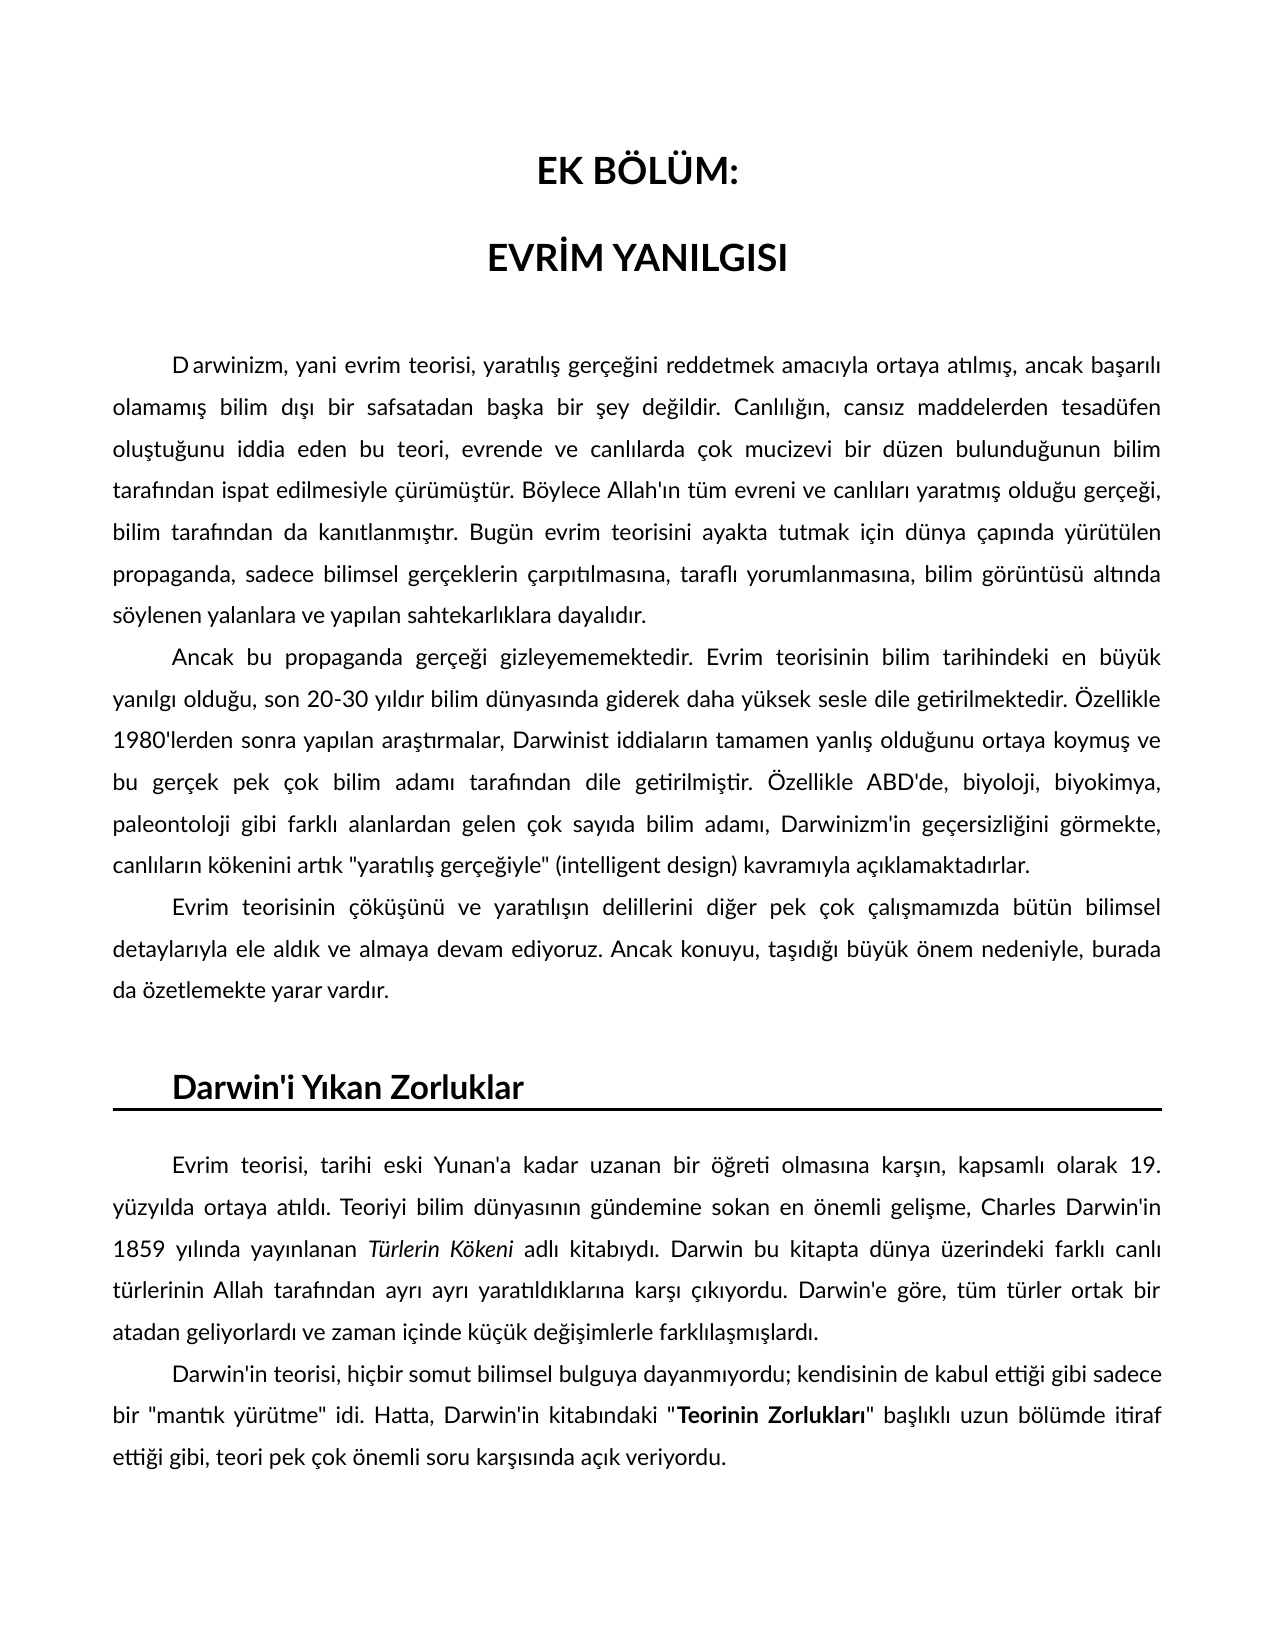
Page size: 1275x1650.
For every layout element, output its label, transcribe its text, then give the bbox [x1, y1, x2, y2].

text Darwin'i Yıkan Zorluklar [112, 1066, 1162, 1111]
text Ancak bu propaganda gerçeği gizleyememektedir. Evrim teorisinin bilim tarihindeki en büyük yanılgı olduğu, son 20-30 yıldır bilim dünyasında giderek daha yüksek sesle dile getirilmektedir. Özellikle 1980'lerden sonra yapılan araştırmalar, Darwinist iddiaların tamamen yanlış olduğunu ortaya koymuş ve bu gerçek pek çok bilim adamı tarafından dile getirilmiştir. Özellikle ABD'de, biyoloji, biyokimya, paleontoloji gibi farklı alanlardan gelen çok sayıda bilim adamı, Darwinizm'in geçersizliğini görmekte, canlıların kökenini artık "yaratılış gerçeğiyle" (intelligent design) kavramıyla açıklamaktadırlar. [112, 632, 1162, 882]
text Evrim teorisi, tarihi eski Yunan'a kadar uzanan bir öğreti olmasına karşın, kapsamlı olarak 19. yüzyılda ortaya atıldı. Teoriyi bilim dünyasının gündemine sokan en önemli gelişme, Charles Darwin'in 1859 yılında yayınlanan Türlerin Kökeni adlı kitabıydı. Darwin bu kitapta dünya üzerindeki farklı canlı türlerinin Allah tarafından ayrı ayrı yaratıldıklarına karşı çıkıyordu. Darwin'e göre, tüm türler ortak bir atadan geliyorlardı ve zaman içinde küçük değişimlerle farklılaşmışlardı. [112, 1140, 1162, 1349]
text EK BÖLÜM: [112, 148, 1162, 193]
text Evrim teorisinin çöküşünü ve yaratılışın delillerini diğer pek çok çalışmamızda bütün bilimsel detaylarıyla ele aldık ve almaya devam ediyoruz. Ancak konuyu, taşıdığı büyük önem nedeniyle, burada da özetlemekte yarar vardır. [112, 882, 1162, 1007]
text EVRİM YANILGISI [112, 238, 1162, 279]
text Darwinizm, yani evrim teorisi, yaratılış gerçeğini reddetmek amacıyla ortaya atılmış, ancak başarılı olamamış bilim dışı bir safsatadan başka bir şey değildir. Canlılığın, cansız maddelerden tesadüfen oluştuğunu iddia eden bu teori, evrende ve canlılarda çok mucizevi bir düzen bulunduğunun bilim tarafından ispat edilmesiyle çürümüştür. Böylece Allah'ın tüm evreni ve canlıları yaratmış olduğu gerçeği, bilim tarafından da kanıtlanmıştır. Bugün evrim teorisini ayakta tutmak için dünya çapında yürütülen propaganda, sadece bilimsel gerçeklerin çarpıtılmasına, taraflı yorumlanmasına, bilim görüntüsü altında söylenen yalanlara ve yapılan sahtekarlıklara dayalıdır. [112, 340, 1162, 632]
text Darwin'in teorisi, hiçbir somut bilimsel bulguya dayanmıyordu; kendisinin de kabul ettiği gibi sadece bir "mantık yürütme" idi. Hatta, Darwin'in kitabındaki "Teorinin Zorlukları" başlıklı uzun bölümde itiraf ettiği gibi, teori pek çok önemli soru karşısında açık veriyordu. [112, 1349, 1162, 1474]
